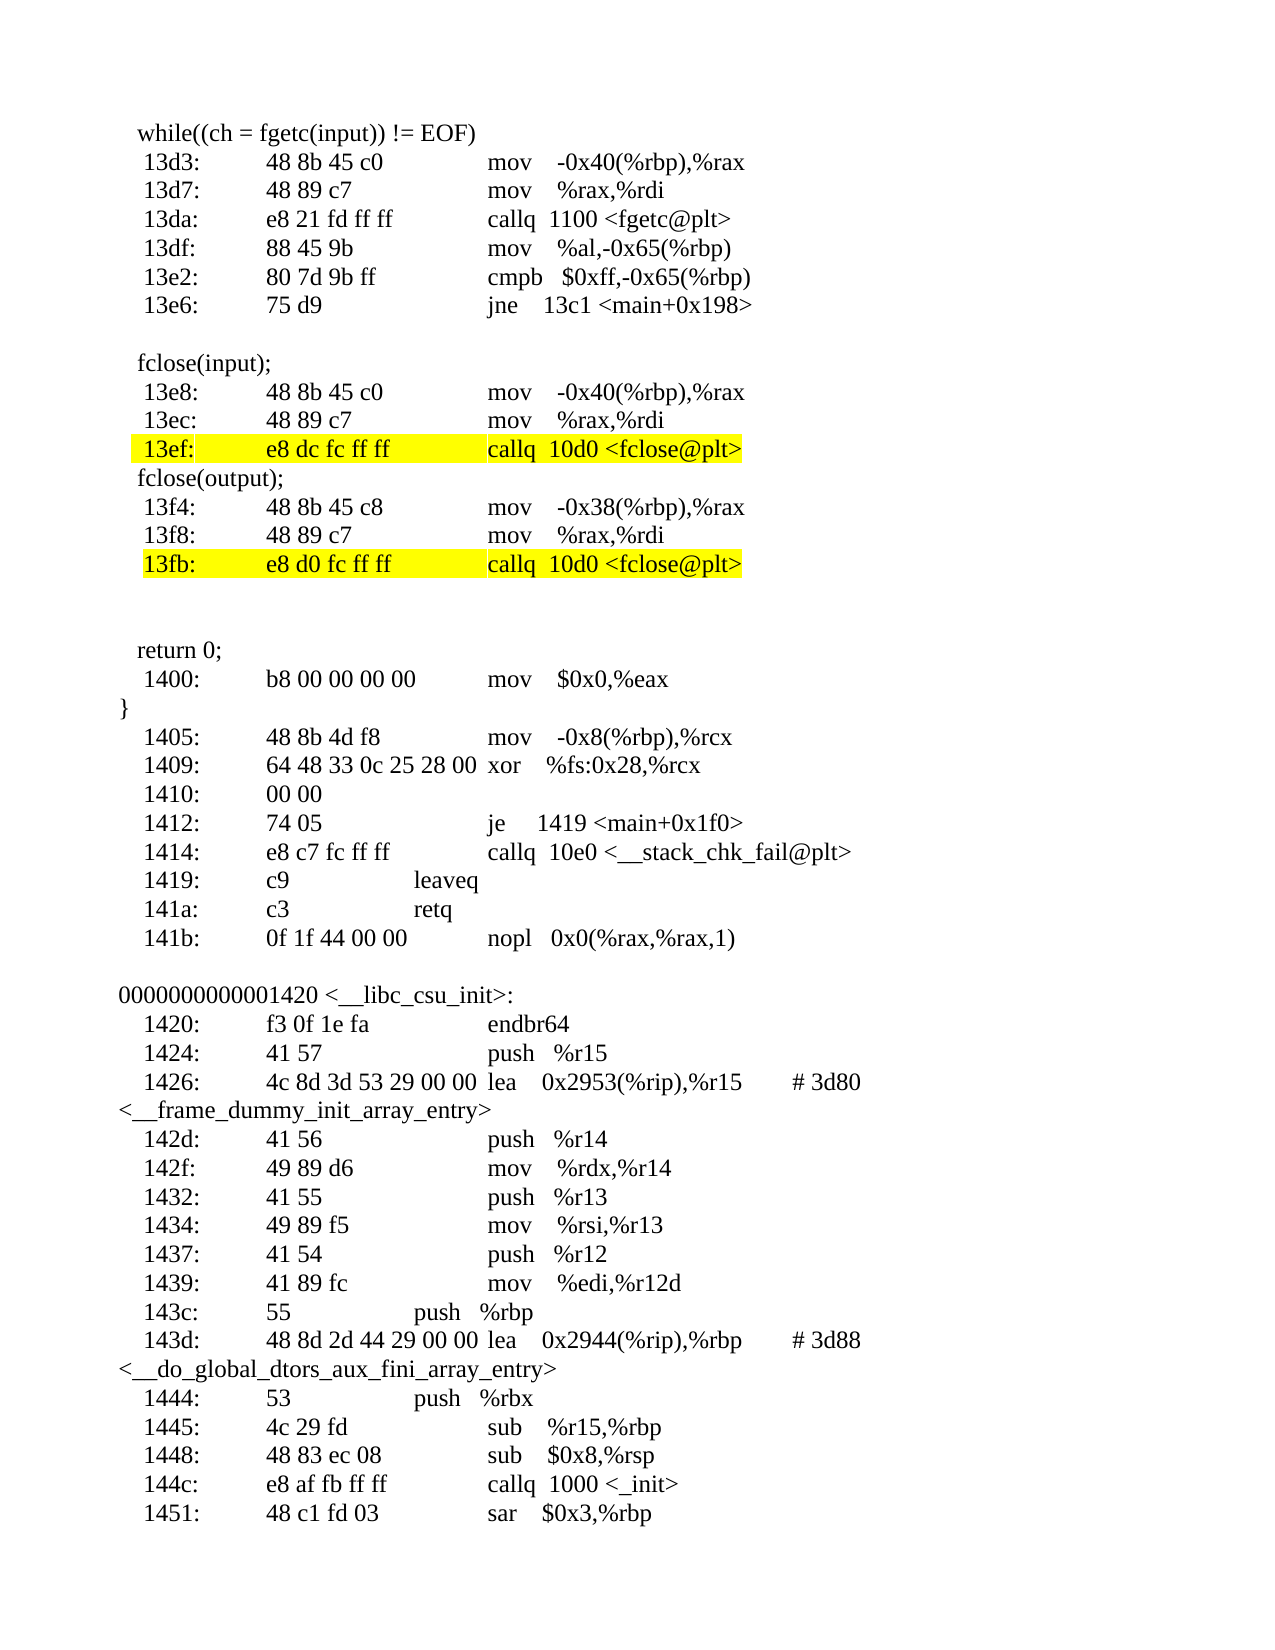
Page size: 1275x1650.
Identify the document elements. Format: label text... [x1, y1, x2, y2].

text 1451: 48 c1 fd 03 sar $0x3,%rbp [118, 1498, 1157, 1527]
text 0000000000001420 <__libc_csu_init>: [118, 981, 1157, 1009]
text 1426: 4c 8d 3d 53 29 00 00 lea 0x2953(%rip),%r15 # 3d80 <__frame_dummy_init_array_entry> [118, 1067, 1157, 1124]
text 1409: 64 48 33 0c 25 28 00 xor %fs:0x28,%rcx [118, 751, 1157, 779]
text 1424: 41 57 push %r15 [118, 1038, 1157, 1067]
text 1444: 53 push %rbx [118, 1383, 1157, 1412]
text 142d: 41 56 push %r14 [118, 1124, 1157, 1153]
text 13e2: 80 7d 9b ff cmpb $0xff,-0x65(%rbp) [118, 262, 1157, 291]
text 13e8: 48 8b 45 c0 mov -0x40(%rbp),%rax [118, 377, 1157, 406]
text fclose(output); [118, 463, 1157, 492]
text 143d: 48 8d 2d 44 29 00 00 lea 0x2944(%rip),%rbp # 3d88 <__do_global_dtors_aux_fini_array_entry> [118, 1326, 1157, 1383]
text 144c: e8 af fb ff ff callq 1000 <_init> [118, 1469, 1157, 1498]
text 142f: 49 89 d6 mov %rdx,%r14 [118, 1153, 1157, 1182]
text 13fb: e8 d0 fc ff ff callq 10d0 <fclose@plt> [118, 549, 1157, 578]
text while((ch = fgetc(input)) != EOF) [118, 118, 1157, 147]
text 1432: 41 55 push %r13 [118, 1182, 1157, 1211]
text 1445: 4c 29 fd sub %r15,%rbp [118, 1412, 1157, 1441]
text 141a: c3 retq [118, 894, 1157, 923]
text 13ec: 48 89 c7 mov %rax,%rdi [118, 406, 1157, 434]
text 1448: 48 83 ec 08 sub $0x8,%rsp [118, 1441, 1157, 1469]
text 13da: e8 21 fd ff ff callq 1100 <fgetc@plt> [118, 204, 1157, 233]
text 13d3: 48 8b 45 c0 mov -0x40(%rbp),%rax [118, 147, 1157, 176]
text 13f4: 48 8b 45 c8 mov -0x38(%rbp),%rax [118, 492, 1157, 521]
text 1410: 00 00 [118, 779, 1157, 808]
text 1439: 41 89 fc mov %edi,%r12d [118, 1268, 1157, 1297]
text 13e6: 75 d9 jne 13c1 <main+0x198> [118, 291, 1157, 319]
text 13d7: 48 89 c7 mov %rax,%rdi [118, 176, 1157, 204]
text 13ef: e8 dc fc ff ff callq 10d0 <fclose@plt> [118, 434, 1157, 463]
text 1414: e8 c7 fc ff ff callq 10e0 <__stack_chk_fail@plt> [118, 837, 1157, 866]
text 1437: 41 54 push %r12 [118, 1239, 1157, 1268]
text } [118, 693, 1157, 722]
text 1420: f3 0f 1e fa endbr64 [118, 1009, 1157, 1038]
text 1405: 48 8b 4d f8 mov -0x8(%rbp),%rcx [118, 722, 1157, 751]
text 1400: b8 00 00 00 00 mov $0x0,%eax [118, 664, 1157, 693]
text 13df: 88 45 9b mov %al,-0x65(%rbp) [118, 233, 1157, 262]
text 13f8: 48 89 c7 mov %rax,%rdi [118, 521, 1157, 549]
text 1412: 74 05 je 1419 <main+0x1f0> [118, 808, 1157, 837]
text return 0; [118, 636, 1157, 664]
text 143c: 55 push %rbp [118, 1297, 1157, 1326]
text 1419: c9 leaveq [118, 866, 1157, 894]
text 141b: 0f 1f 44 00 00 nopl 0x0(%rax,%rax,1) [118, 923, 1157, 952]
text 1434: 49 89 f5 mov %rsi,%r13 [118, 1211, 1157, 1239]
text fclose(input); [118, 348, 1157, 377]
